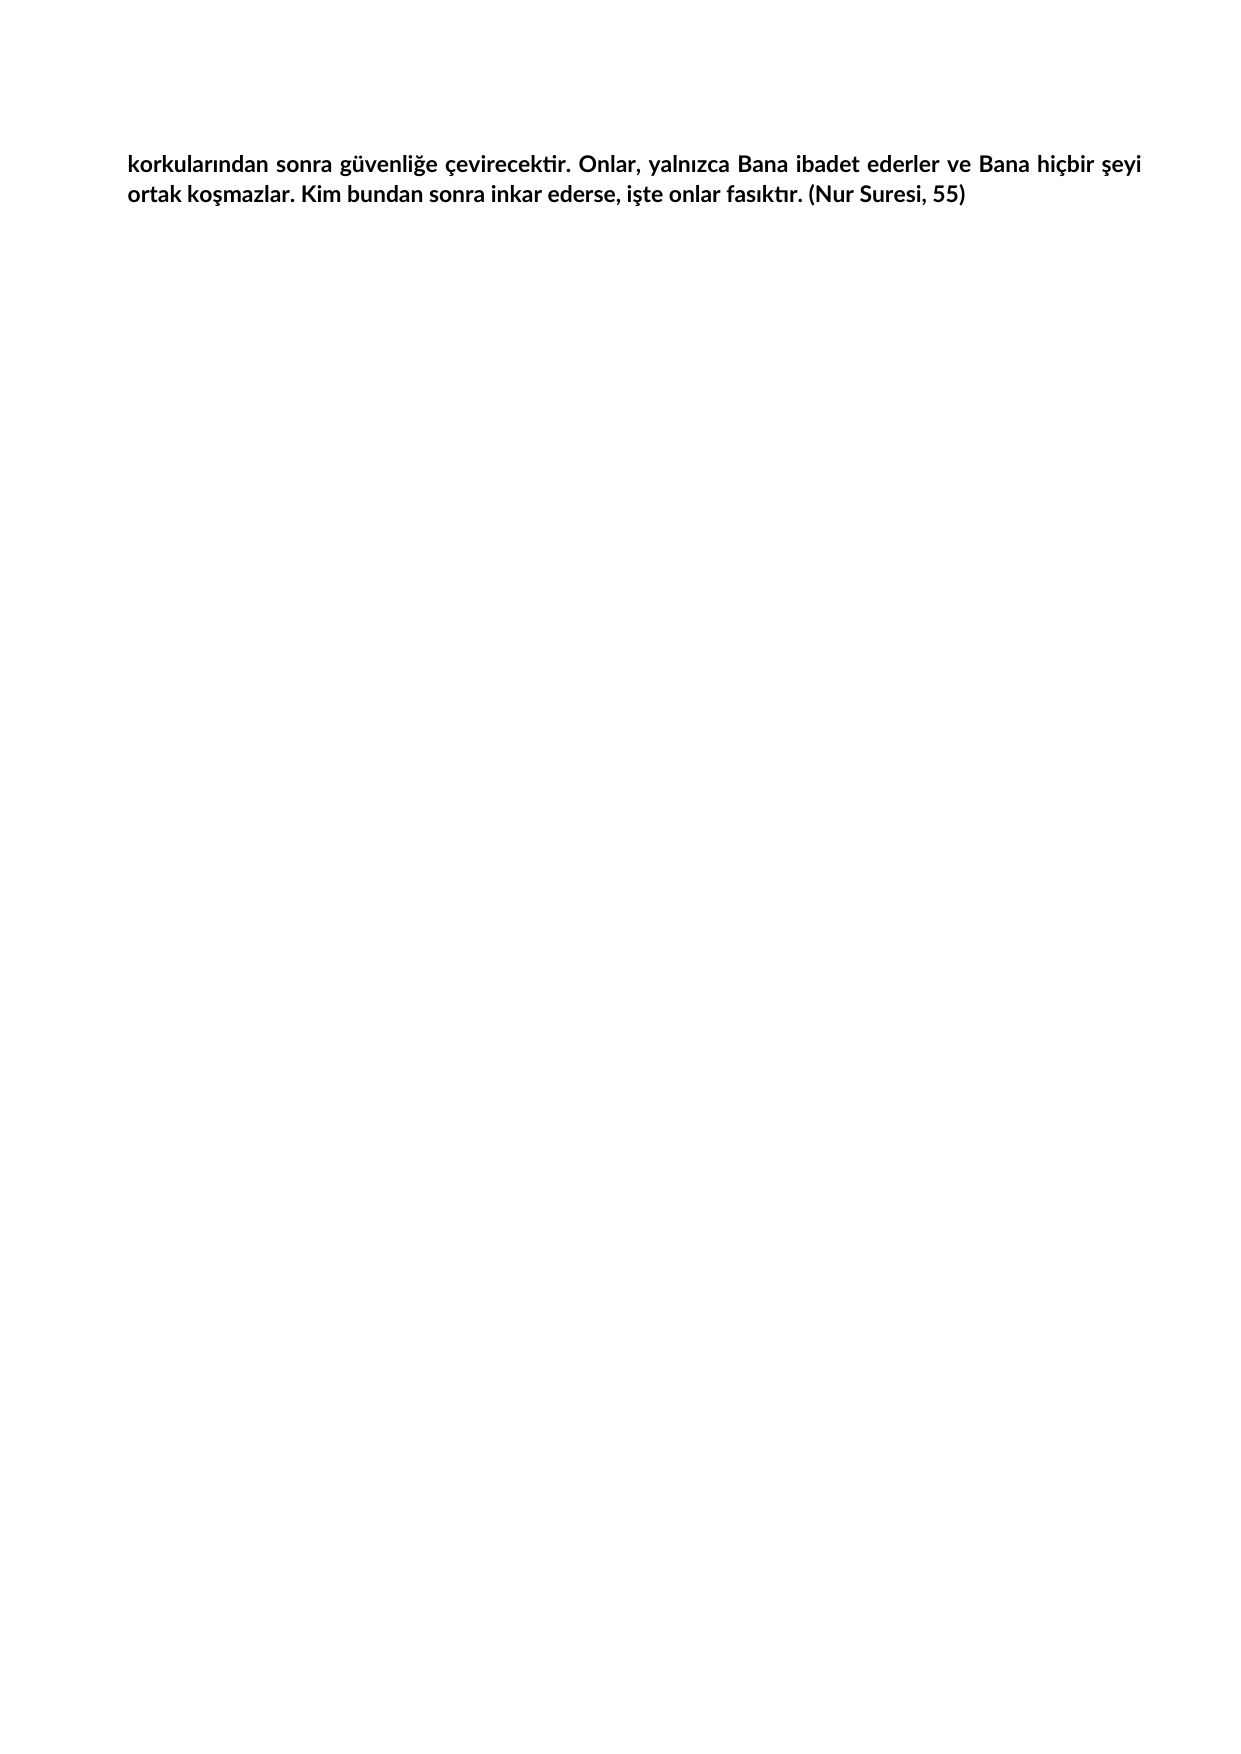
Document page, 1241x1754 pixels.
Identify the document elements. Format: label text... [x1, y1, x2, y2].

text korkularından sonra güvenliğe çevirecektir. Onlar, yalnızca Bana ibadet ederler ve Bana hiçbir şeyi ortak koşmazlar. Kim bundan sonra inkar ederse, işte onlar fasıktır. (Nur Suresi, 55) [127, 150, 1143, 208]
